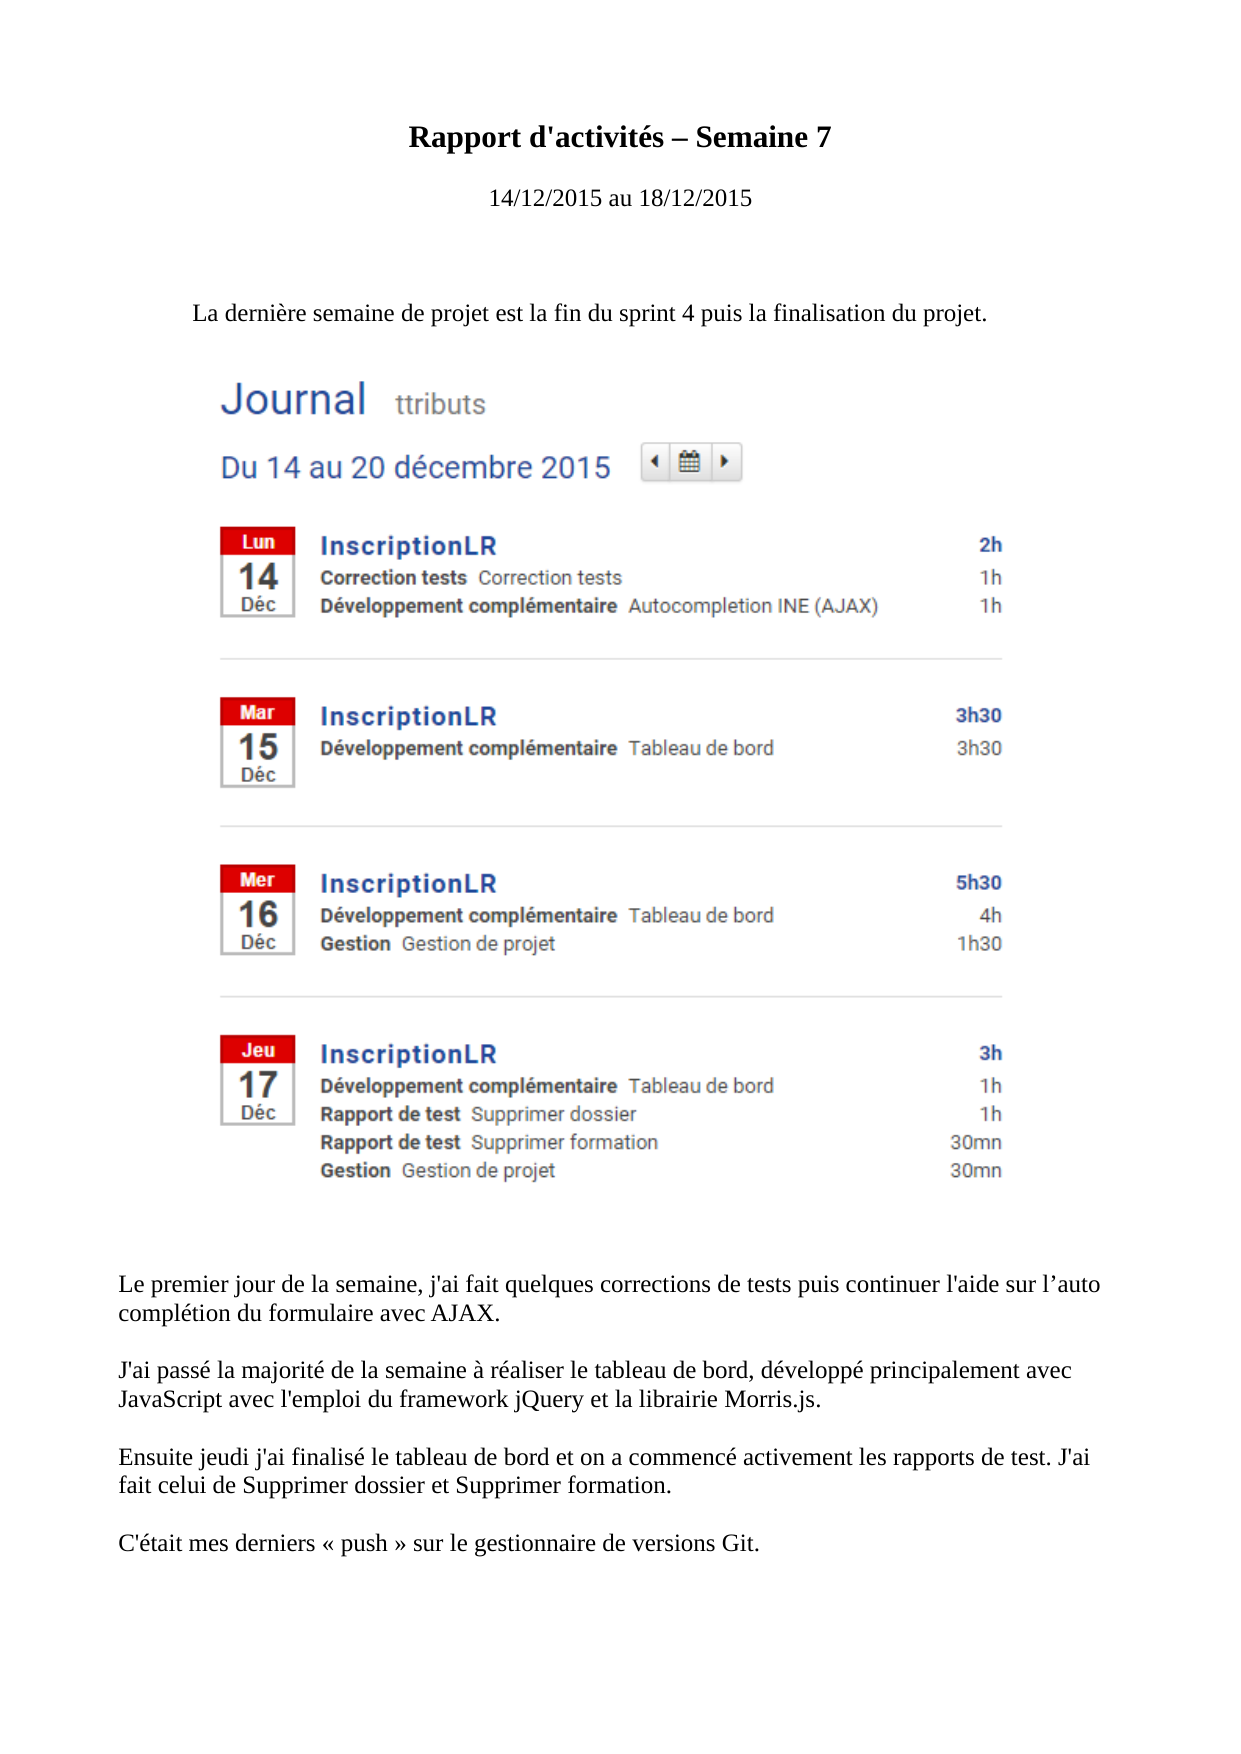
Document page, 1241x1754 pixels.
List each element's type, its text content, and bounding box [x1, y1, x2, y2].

picture [197, 355, 1043, 1212]
text 14/12/2015 au 18/12/2015 [118, 183, 1122, 212]
text Ensuite jeudi j'ai finalisé le tableau de bord et on a commencé activement les rapports de test. J'ai fait celui de Supprimer dossier et Supprimer formation. [118, 1442, 1122, 1499]
text La dernière semaine de projet est la fin du sprint 4 puis la finalisation du projet. [118, 298, 1122, 327]
text C'était mes derniers « push » sur le gestionnaire de versions Git. [118, 1528, 1122, 1557]
text J'ai passé la majorité de la semaine à réaliser le tableau de bord, développé principalement avec JavaScript avec l'emploi du framework jQuery et la librairie Morris.js. [118, 1355, 1122, 1413]
text Le premier jour de la semaine, j'ai fait quelques corrections de tests puis continuer l'aide sur l’auto complétion du formulaire avec AJAX. [118, 1269, 1122, 1327]
text Rapport d'activités – Semaine 7 [118, 118, 1122, 154]
